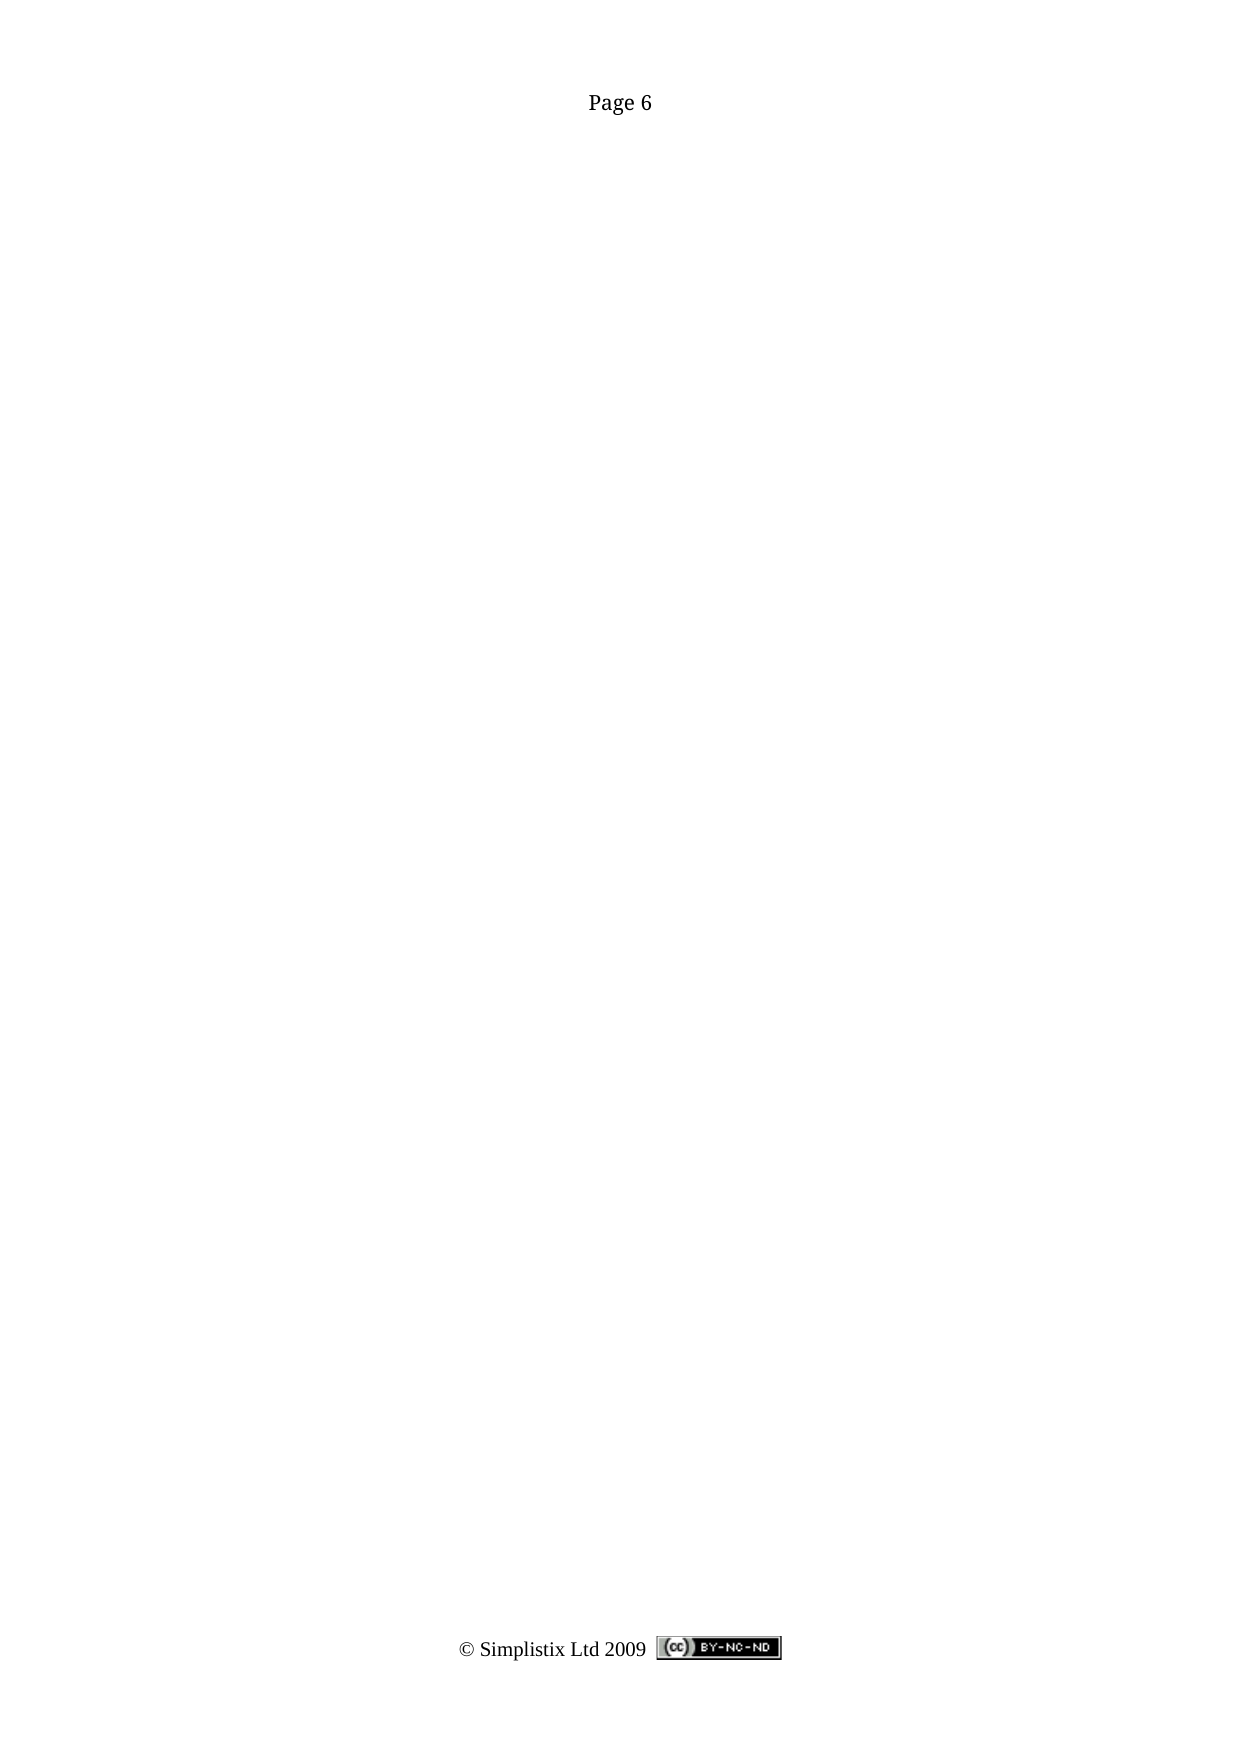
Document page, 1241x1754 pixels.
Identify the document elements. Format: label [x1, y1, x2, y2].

picture [656, 1636, 782, 1660]
